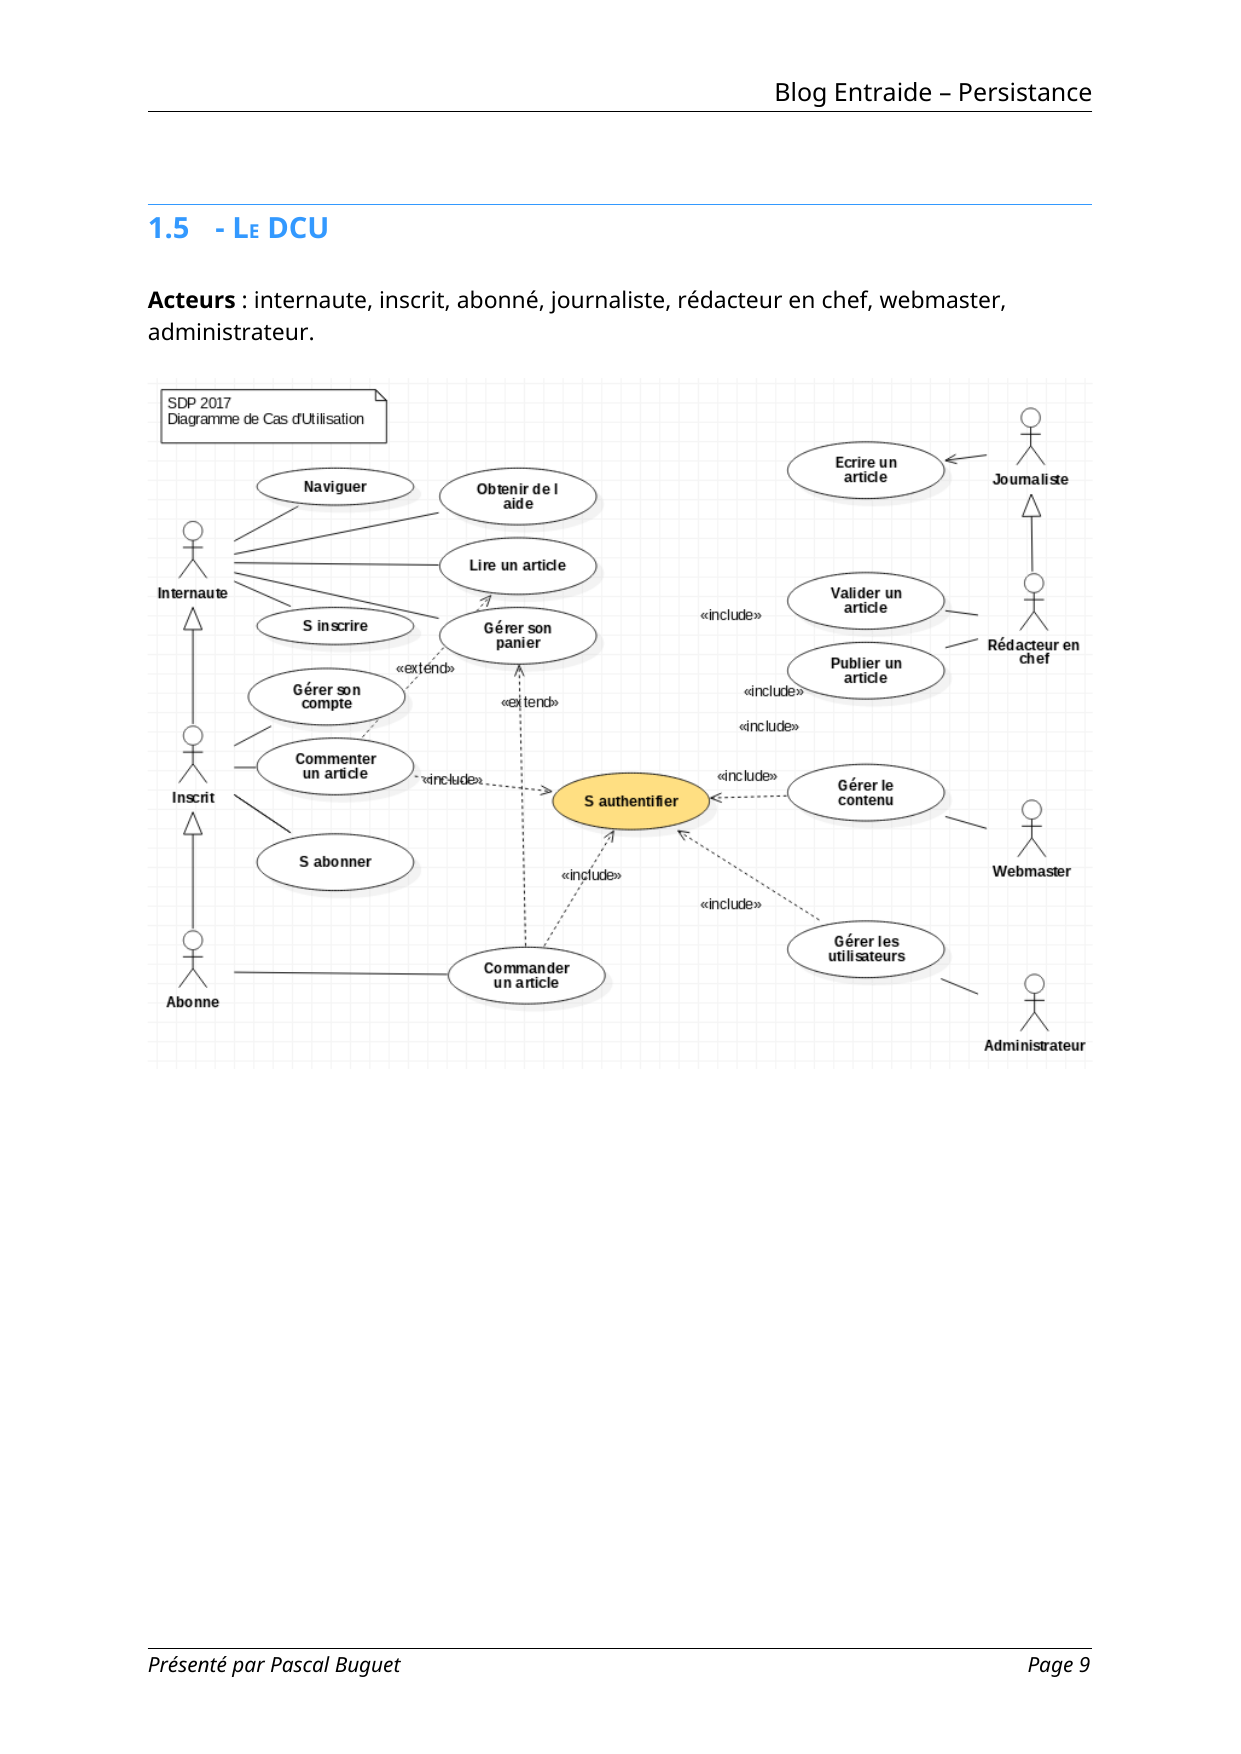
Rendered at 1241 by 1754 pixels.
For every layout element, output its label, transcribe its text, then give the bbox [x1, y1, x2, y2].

picture [147, 378, 1093, 1069]
subtitle - Le DCU [148, 205, 1092, 247]
text Acteurs : internaute, inscrit, abonné, journaliste, rédacteur en chef, webmaster, administrateur. [148, 284, 1092, 347]
